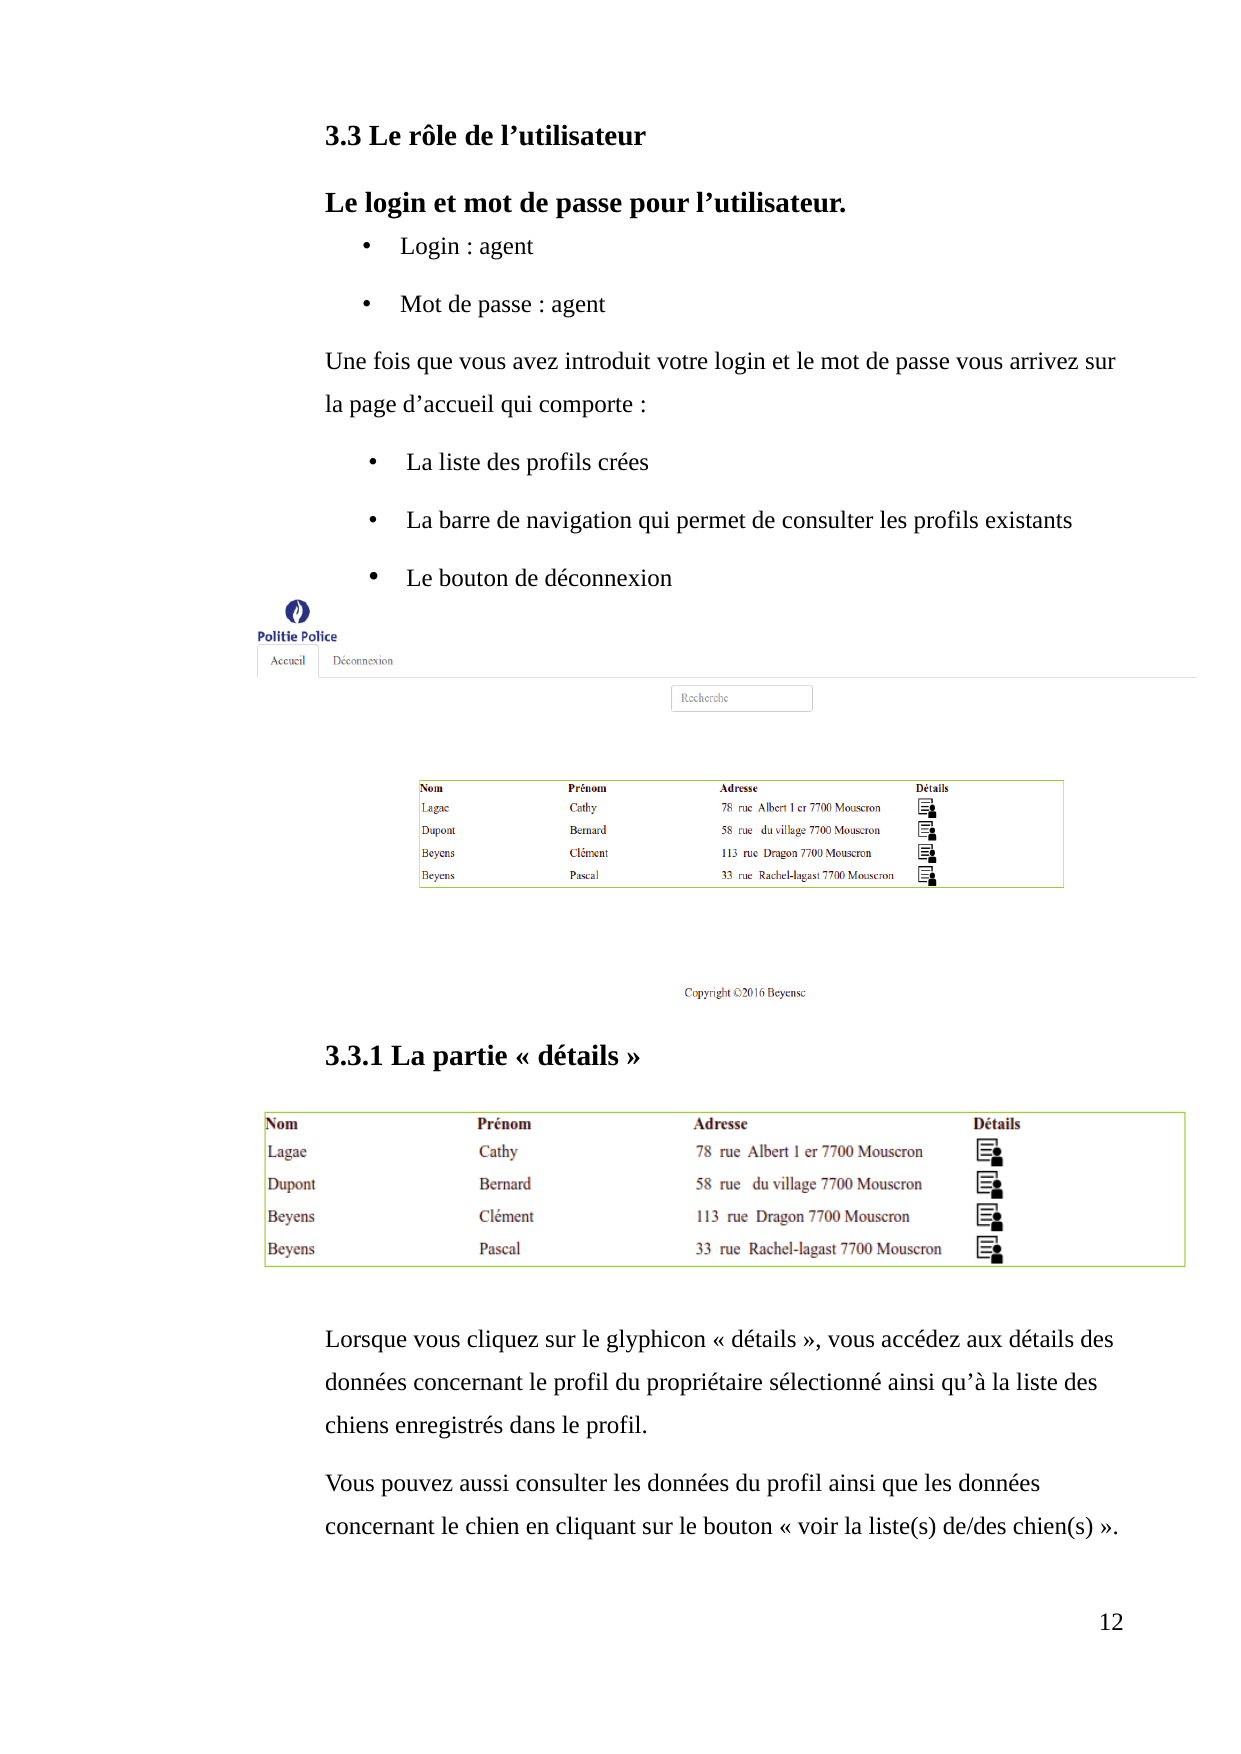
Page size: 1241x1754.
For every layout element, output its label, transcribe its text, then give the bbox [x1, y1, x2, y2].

list Mot de passe : agent [362, 289, 1123, 317]
subtitle 3.3.1 La partie « détails » [325, 1038, 1123, 1071]
list Le bouton de déconnexion [369, 563, 1123, 592]
text Lorsque vous cliquez sur le glyphicon « détails », vous accédez aux détails des données concernant le profil du propriétaire sélectionné ainsi qu’à la liste des chiens enregistrés dans le profil. [325, 1310, 1123, 1439]
list La liste des profils crées [369, 447, 1123, 476]
subtitle Le login et mot de passe pour l’utilisateur. [325, 185, 1123, 218]
picture [222, 1083, 1227, 1310]
list Login : agent [362, 231, 1123, 260]
subtitle 3.3 Le rôle de l’utilisateur [325, 118, 1123, 152]
picture [236, 593, 1197, 1038]
text Une fois que vous avez introduit votre login et le mot de passe vous arrivez sur la page d’accueil qui comporte : [325, 346, 1123, 418]
text Vous pouvez aussi consulter les données du profil ainsi que les données concernant le chien en cliquant sur le bouton « voir la liste(s) de/des chien(s) ». [325, 1468, 1123, 1539]
list La barre de navigation qui permet de consulter les profils existants [369, 505, 1123, 534]
